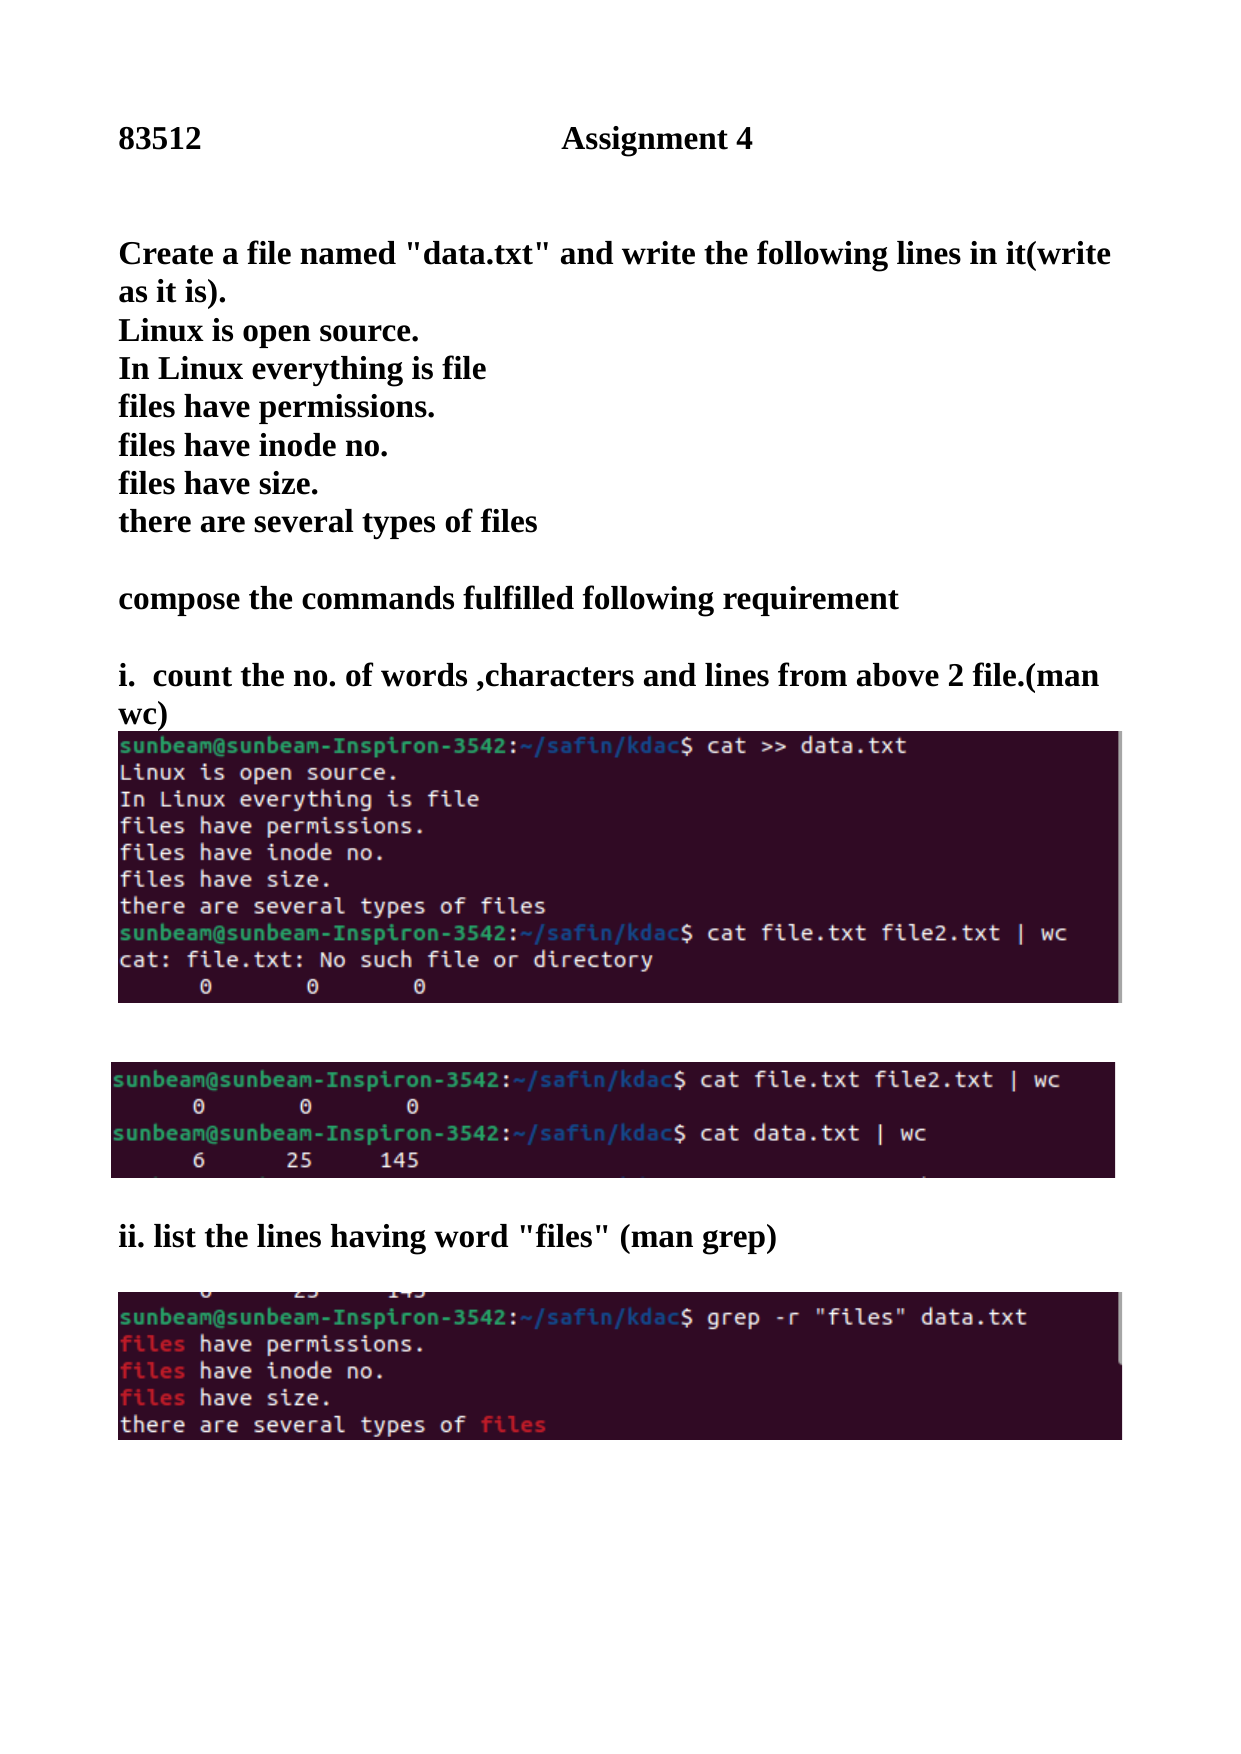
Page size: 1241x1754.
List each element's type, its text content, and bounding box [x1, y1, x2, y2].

text files have size. [118, 463, 1122, 501]
text Create a file named "data.txt" and write the following lines in it(write as it is). [118, 233, 1122, 310]
text files have permissions. [118, 386, 1122, 425]
text ii. list the lines having word "files" (man grep) [118, 1216, 1122, 1254]
text In Linux everything is file [118, 348, 1122, 386]
text Linux is open source. [118, 310, 1122, 348]
text there are several types of files [118, 501, 1122, 540]
text 83512 Assignment 4 [118, 118, 1122, 156]
picture [118, 1292, 1123, 1440]
text files have inode no. [118, 425, 1122, 463]
picture [118, 731, 1123, 1003]
picture [111, 1062, 1116, 1178]
text compose the commands fulfilled following requirement [118, 578, 1122, 616]
text i. count the no. of words ,characters and lines from above 2 file.(man wc) [118, 655, 1122, 731]
